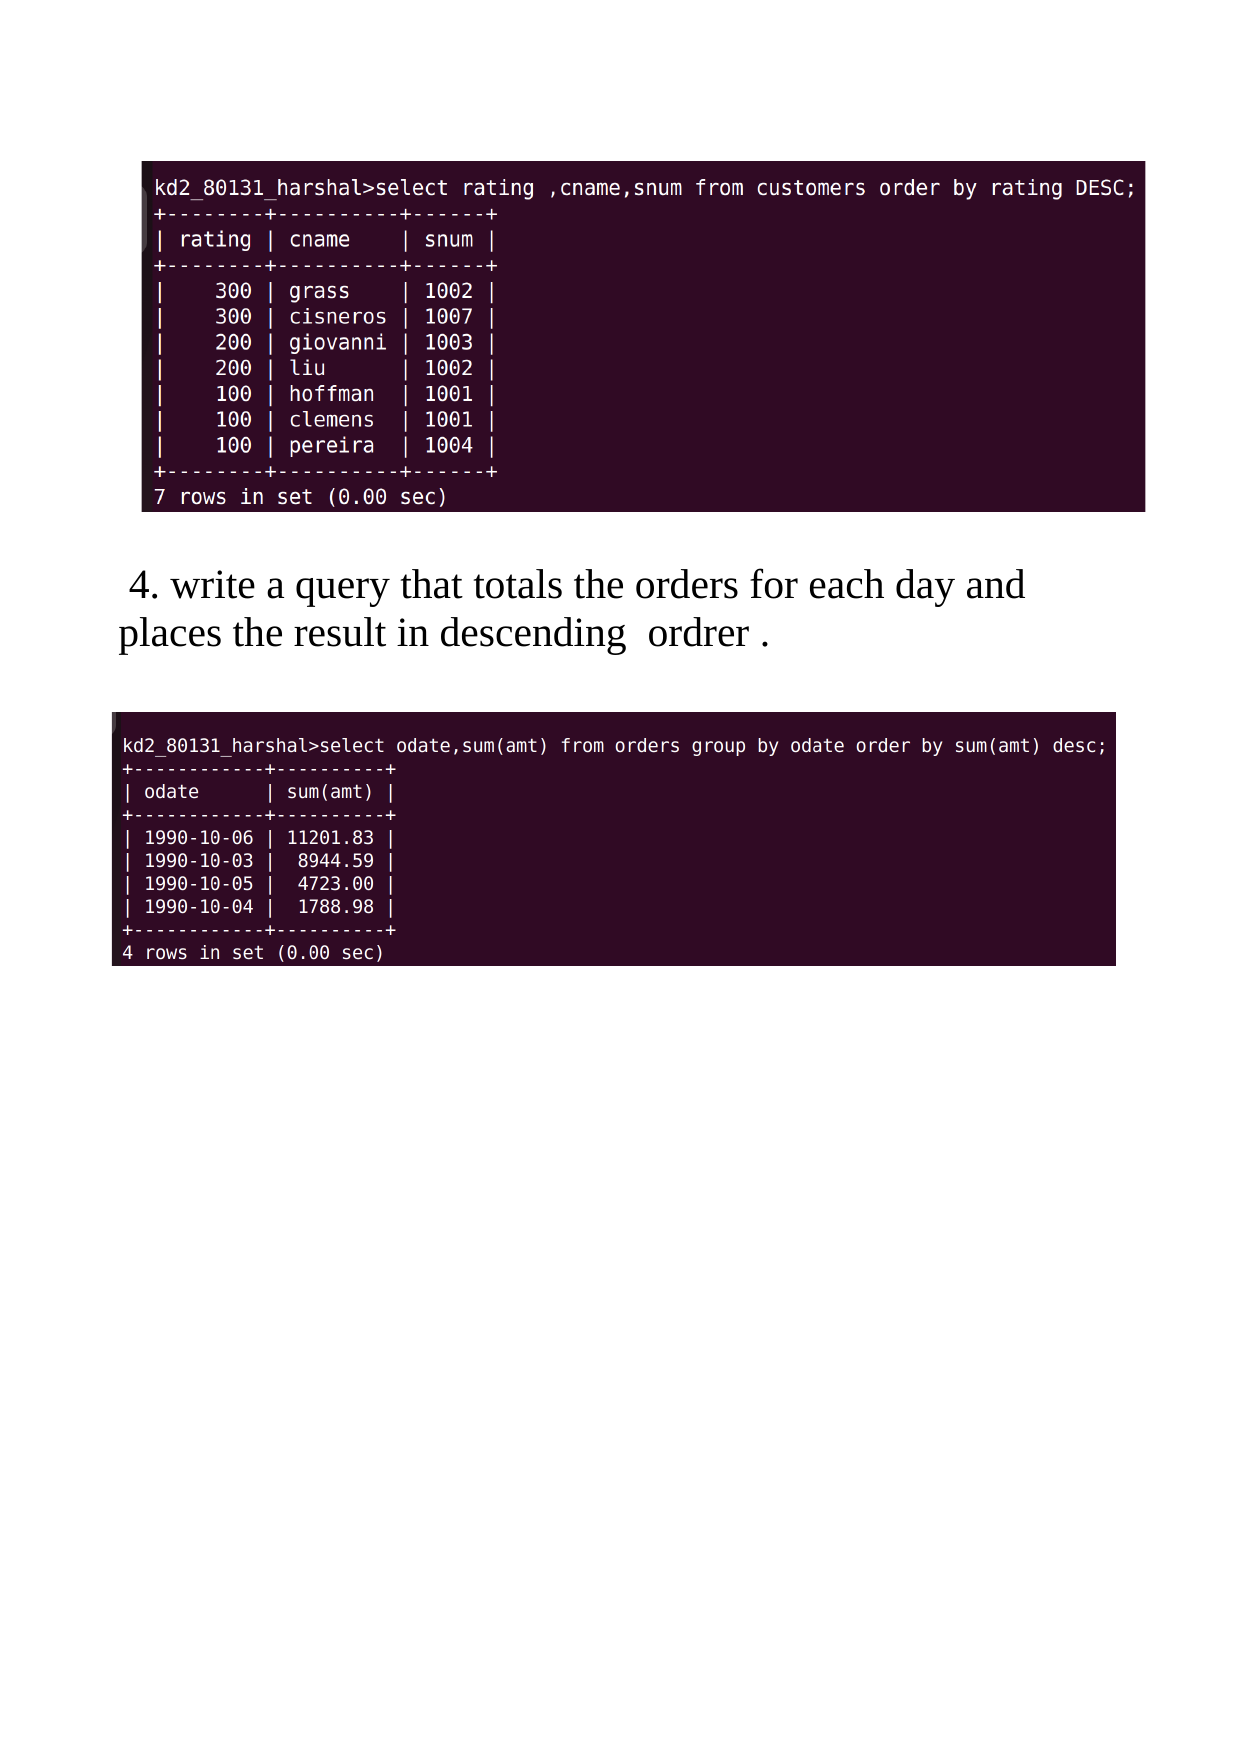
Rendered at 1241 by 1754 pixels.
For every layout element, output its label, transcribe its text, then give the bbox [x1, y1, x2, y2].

picture [141, 161, 1146, 512]
picture [111, 712, 1116, 966]
text 4. write a query that totals the orders for each day and places the result in descending ordrer . [118, 560, 1122, 656]
